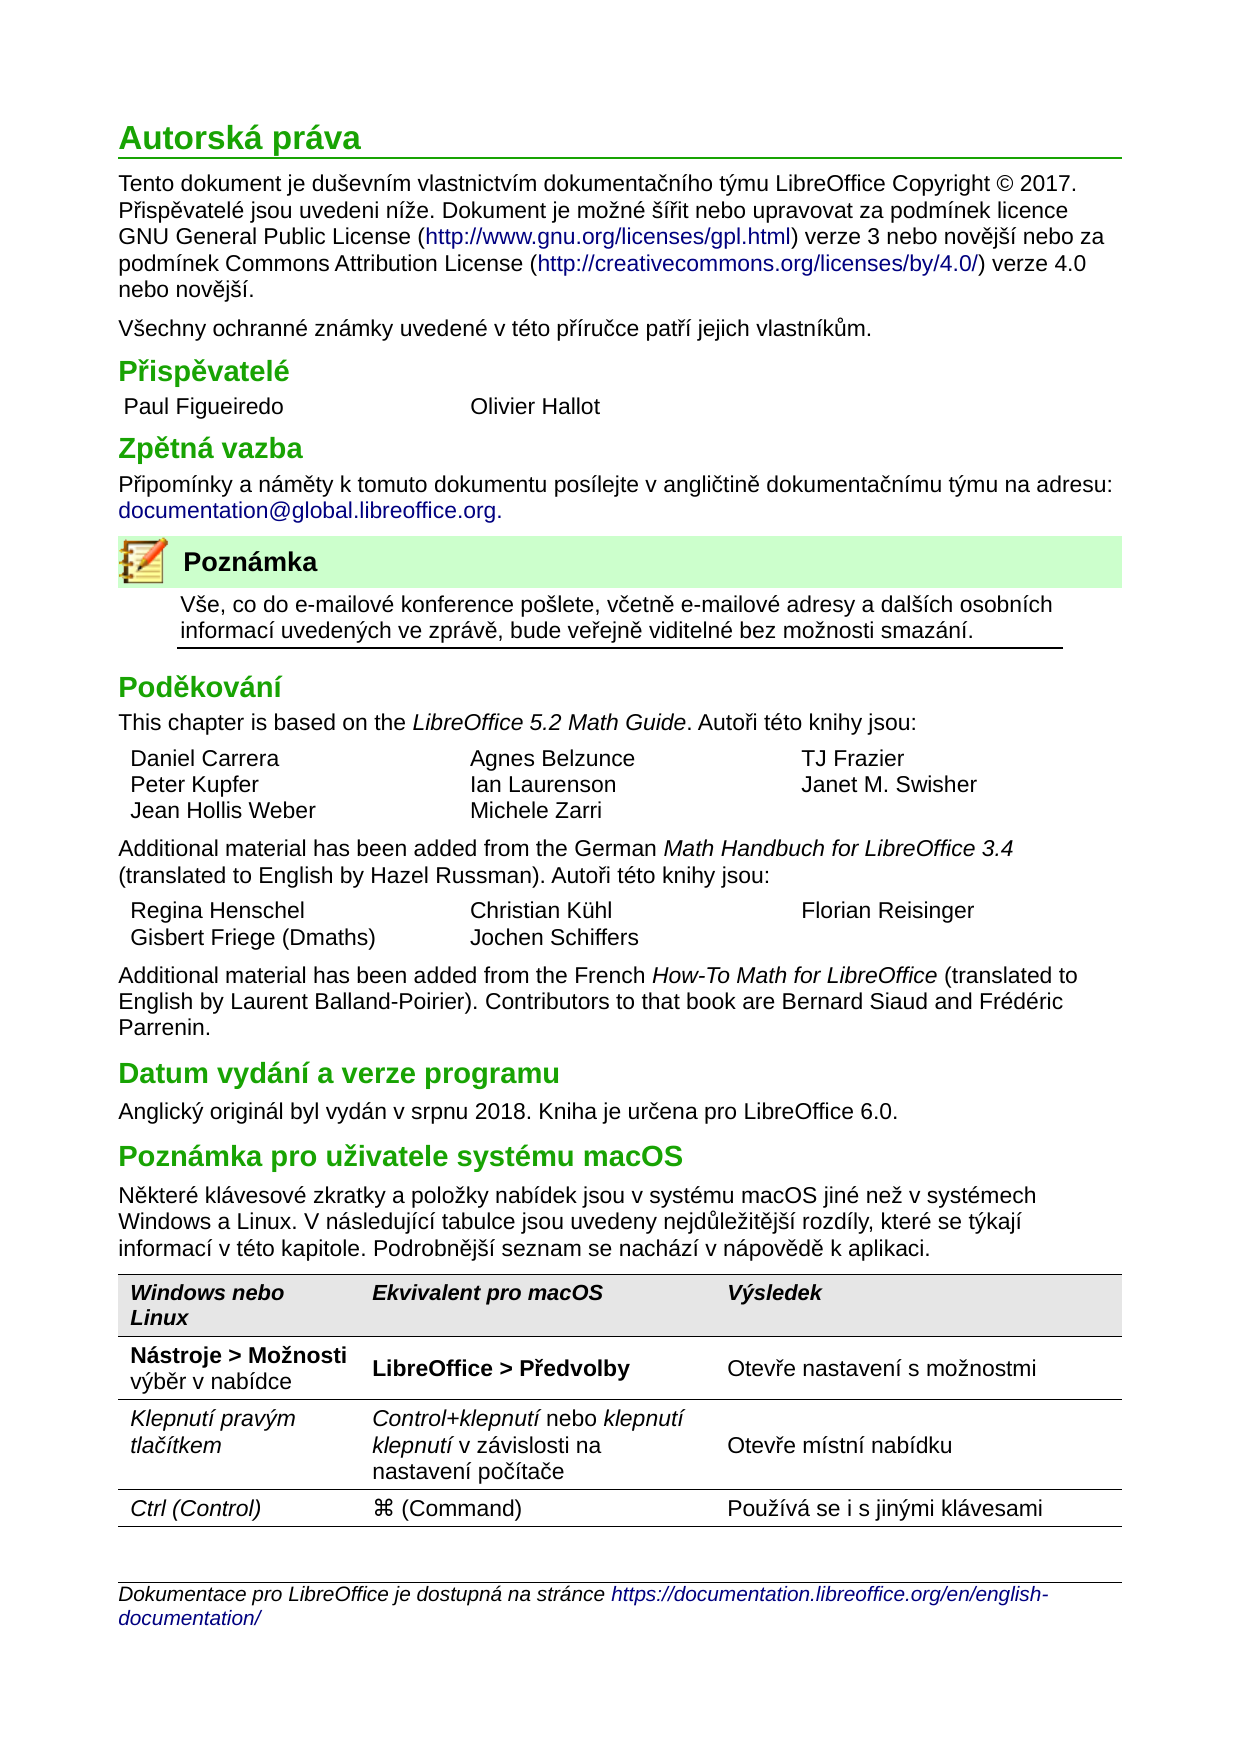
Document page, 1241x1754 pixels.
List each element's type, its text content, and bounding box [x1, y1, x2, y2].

subtitle Přispěvatelé [118, 353, 1122, 387]
subtitle Autorská práva [118, 118, 1122, 157]
table_cell Peter Kupfer [118, 771, 458, 797]
table_header Olivier Hallot [458, 393, 790, 419]
table_cell [789, 797, 1122, 824]
text This chapter is based on the LibreOffice 5.2 Math Guide. Autoři této knihy jsou: [118, 709, 1122, 736]
table_header Florian Reisinger [789, 897, 1122, 923]
table_cell LibreOffice > Předvolby [360, 1337, 715, 1399]
text Tento dokument je duševním vlastnictvím dokumentačního týmu LibreOffice Copyright © 2017. Přispěvatelé jsou uvedeni níže. Dokument je možné šířit nebo upravovat za podmínek licence GNU General Public License (http://www.gnu.org/licenses/gpl.html) verze 3 nebo novější nebo za podmínek Commons Attribution License (http://creativecommons.org/licenses/by/4.0/) verze 4.0 nebo novější. [118, 170, 1122, 302]
table_cell Klepnutí pravým tlačítkem [118, 1400, 360, 1489]
table_cell Ian Laurenson [458, 771, 789, 797]
text Additional material has been added from the German Math Handbuch for LibreOffice 3.4 (translated to English by Hazel Russman). Autoři této knihy jsou: [118, 835, 1122, 888]
table_header Ekvivalent pro macOS [360, 1275, 715, 1336]
text Připomínky a náměty k tomuto dokumentu posílejte v angličtině dokumentačnímu týmu na adresu: documentation@global.libreoffice.org. [118, 471, 1122, 523]
subtitle Poděkování [118, 670, 1122, 703]
table_cell Jochen Schiffers [458, 924, 789, 950]
text Anglický originál byl vydán v srpnu 2018. Kniha je určena pro LibreOffice 6.0. [118, 1098, 1122, 1124]
table_cell Michele Zarri [458, 797, 789, 824]
subtitle Datum vydání a verze programu [118, 1056, 1122, 1089]
table_header Agnes Belzunce [458, 745, 789, 771]
table_cell Jean Hollis Weber [118, 797, 458, 824]
table_cell Ctrl (Control) [118, 1490, 360, 1526]
table_cell Nástroje > Možnosti výběr v nabídce [118, 1337, 360, 1399]
subtitle Poznámka [118, 536, 1122, 588]
subtitle Zpětná vazba [118, 431, 1122, 465]
table_header Windows nebo Linux [118, 1275, 360, 1336]
table_header Výsledek [715, 1275, 1122, 1336]
text Vše, co do e-mailové konference pošlete, včetně e-mailové adresy a dalších osobních informací uvedených ve zprávě, bude veřejně viditelné bez možnosti smazání. [177, 588, 1063, 647]
table_cell Otevře nastavení s možnostmi [715, 1337, 1122, 1399]
table_cell Používá se i s jinými klávesami [715, 1490, 1122, 1526]
table_cell Janet M. Swisher [789, 771, 1122, 797]
table_header Daniel Carrera [118, 745, 458, 771]
table_header [790, 393, 1123, 419]
table_header Paul Figueiredo [111, 393, 458, 419]
table_header TJ Frazier [789, 745, 1122, 771]
table_cell [789, 924, 1122, 950]
table_cell ⌘ (Command) [360, 1490, 715, 1526]
subtitle Poznámka pro uživatele systému macOS [118, 1139, 1122, 1173]
text Některé klávesové zkratky a položky nabídek jsou v systému macOS jiné než v systémech Windows a Linux. V následující tabulce jsou uvedeny nejdůležitější rozdíly, které se týkají informací v této kapitole. Podrobnější seznam se nachází v nápovědě k aplikaci. [118, 1182, 1122, 1261]
picture [119, 536, 170, 587]
table_header Regina Henschel [118, 897, 458, 923]
text Všechny ochranné známky uvedené v této příručce patří jejich vlastníkům. [118, 315, 1122, 341]
text Additional material has been added from the French How-To Math for LibreOffice (translated to English by Laurent Balland-Poirier). Contributors to that book are Bernard Siaud and Frédéric Parrenin. [118, 962, 1122, 1041]
table_cell Control+klepnutí nebo klepnutí klepnutí v závislosti na nastavení počítače [360, 1400, 715, 1489]
table_header Christian Kühl [458, 897, 789, 923]
table_cell Gisbert Friege (Dmaths) [118, 924, 458, 950]
table_cell Otevře místní nabídku [715, 1400, 1122, 1489]
